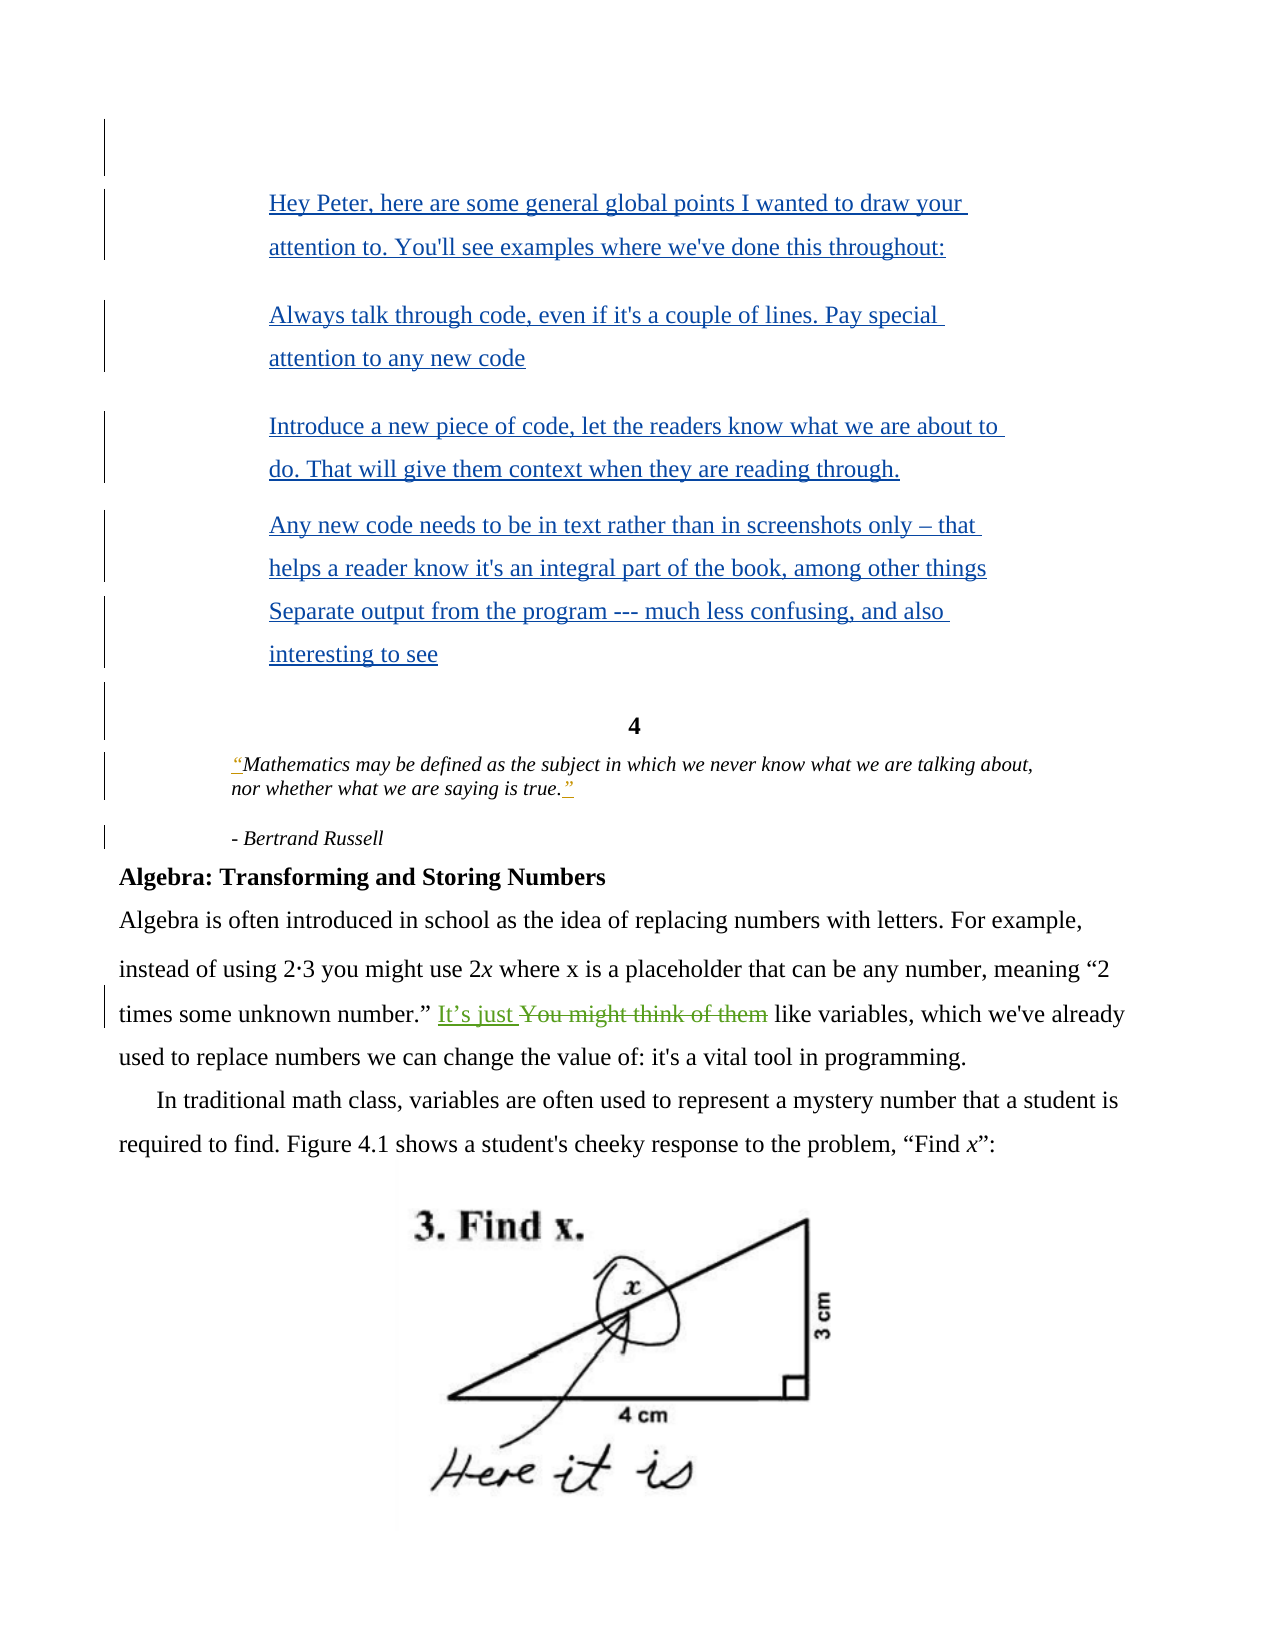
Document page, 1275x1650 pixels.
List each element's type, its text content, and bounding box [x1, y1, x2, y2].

text Hey Peter, here are some general global points I wanted to draw your attention to. You'll see examples where we've done this throughout: [268, 188, 1006, 260]
title Algebra: Transforming and Storing Numbers [118, 862, 1156, 891]
text Introduce a new piece of code, let the readers know what we are about to do. That will give them context when they are reading through. [268, 411, 1006, 483]
text Any new code needs to be in text rather than in screenshots only – that helps a reader know it's an integral part of the book, among other things [268, 510, 1006, 582]
text 4 [118, 711, 1156, 740]
picture [393, 1159, 860, 1531]
text “Mathematics may be defined as the subject in which we never know what we are talking about, nor whether what we are saying is true.” [231, 752, 1044, 800]
text Always talk through code, even if it's a couple of lines. Pay special attention to any new code [268, 300, 1006, 372]
text - Bertrand Russell [231, 825, 1044, 849]
text In traditional math class, variables are often used to represent a mystery number that a student is required to find. Figure 4.1 shows a student's cheeky response to the problem, “Find x”: [118, 1086, 1156, 1157]
text Algebra is often introduced in school as the idea of replacing numbers with letters. For example, instead of using 2·3 you might use 2x where x is a placeholder that can be any number, meaning “2 times some unknown number.” It’s just like variables, which we've already used to replace numbers we can change the value of: it's a vital tool in programming. [118, 905, 1156, 1071]
text Separate output from the program --- much less confusing, and also interesting to see [268, 596, 1006, 668]
